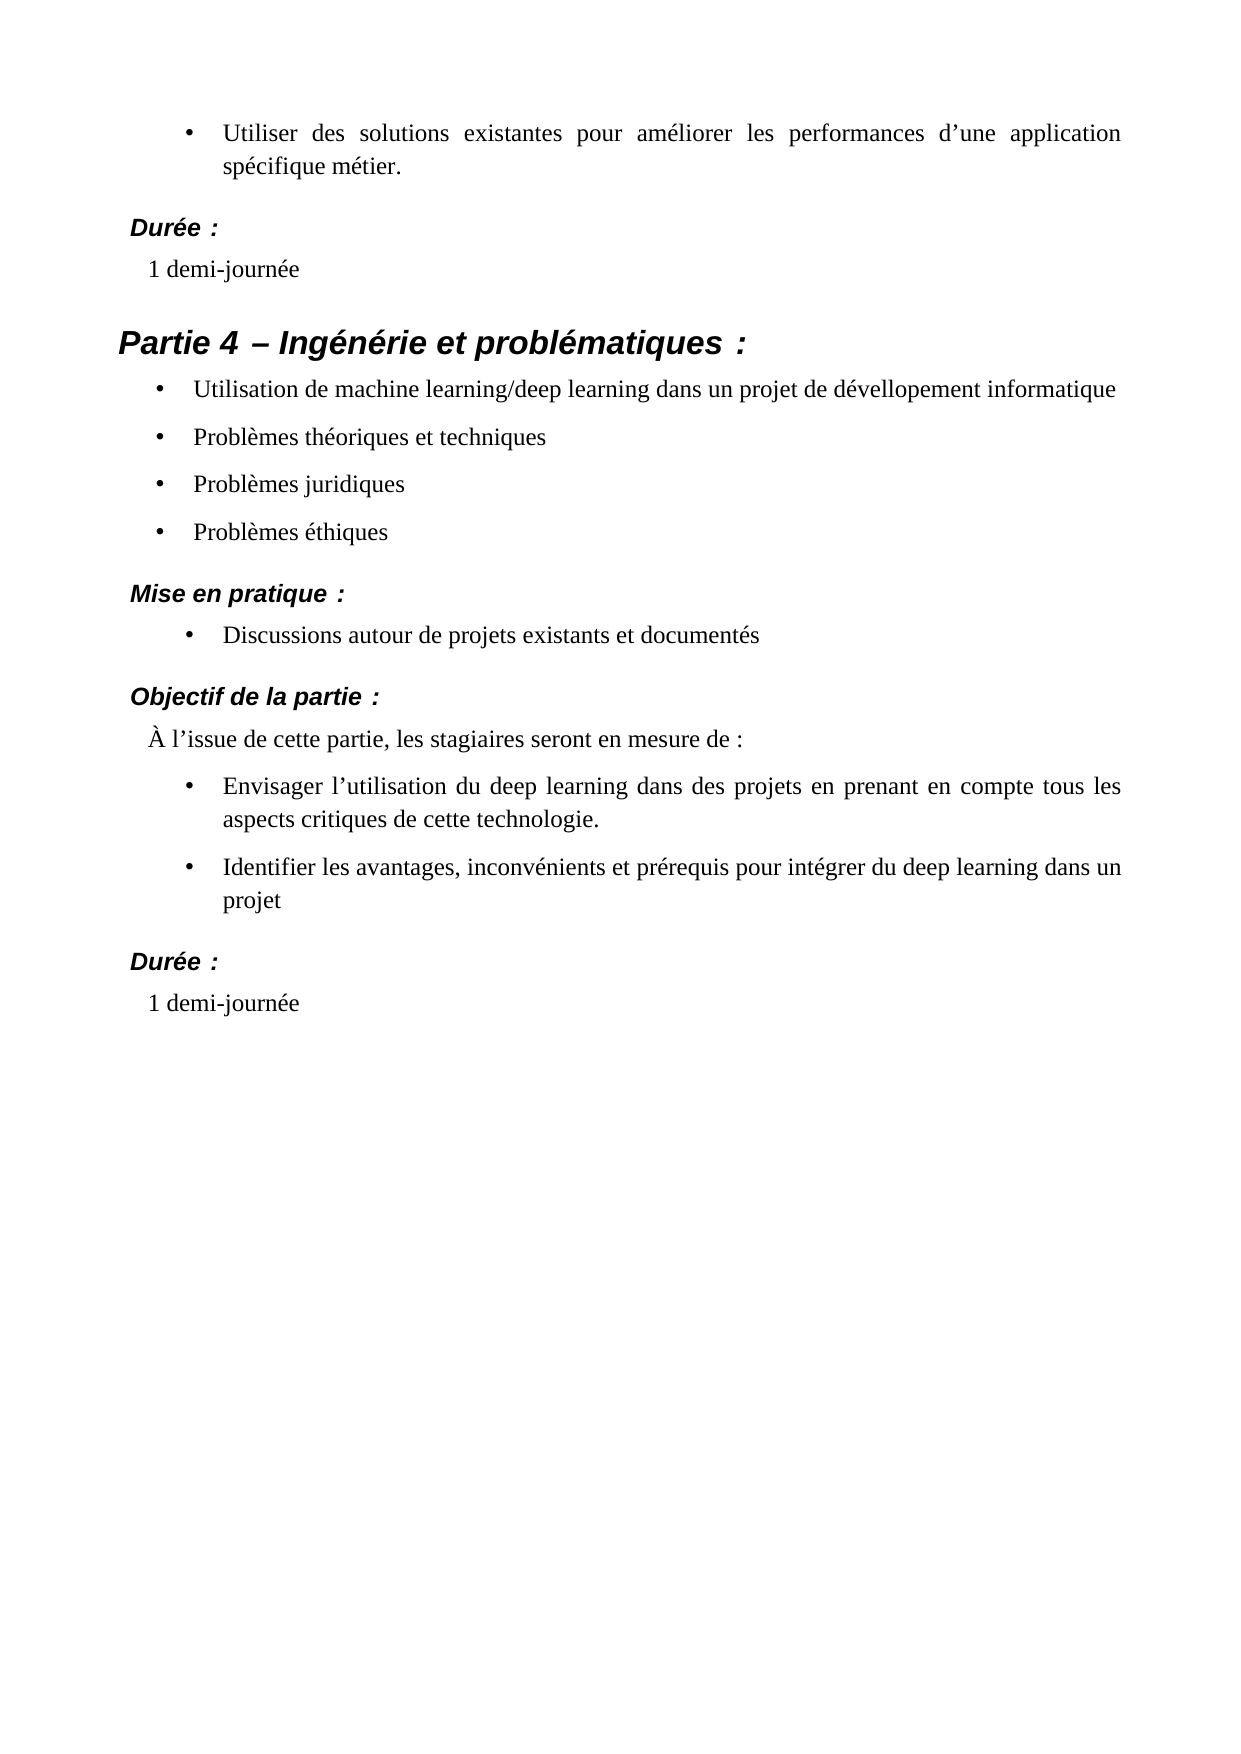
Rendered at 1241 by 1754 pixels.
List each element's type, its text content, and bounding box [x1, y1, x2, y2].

subtitle Durée : [130, 947, 1110, 976]
list Problèmes éthiques [156, 517, 1122, 546]
subtitle Partie 4 – Ingénérie et problématiques : [118, 323, 1122, 361]
list Discussions autour de projets existants et documentés [185, 620, 1122, 649]
text 1 demi-journée [148, 988, 1122, 1017]
list Problèmes théoriques et techniques [156, 422, 1122, 450]
text À l’issue de cette partie, les stagiaires seront en mesure de : [148, 724, 1122, 752]
list Utiliser des solutions existantes pour améliorer les performances d’une application spécifique métier. [185, 118, 1122, 180]
list Identifier les avantages, inconvénients et prérequis pour intégrer du deep learning dans un projet [185, 852, 1122, 914]
list Problèmes juridiques [156, 469, 1122, 498]
list Utilisation de machine learning/deep learning dans un projet de dévellopement informatique [156, 374, 1122, 403]
subtitle Mise en pratique : [130, 579, 1110, 608]
text 1 demi-journée [148, 254, 1122, 283]
list Envisager l’utilisation du deep learning dans des projets en prenant en compte tous les aspects critiques de cette technologie. [185, 771, 1122, 833]
subtitle Durée : [130, 213, 1110, 242]
subtitle Objectif de la partie : [130, 682, 1110, 711]
